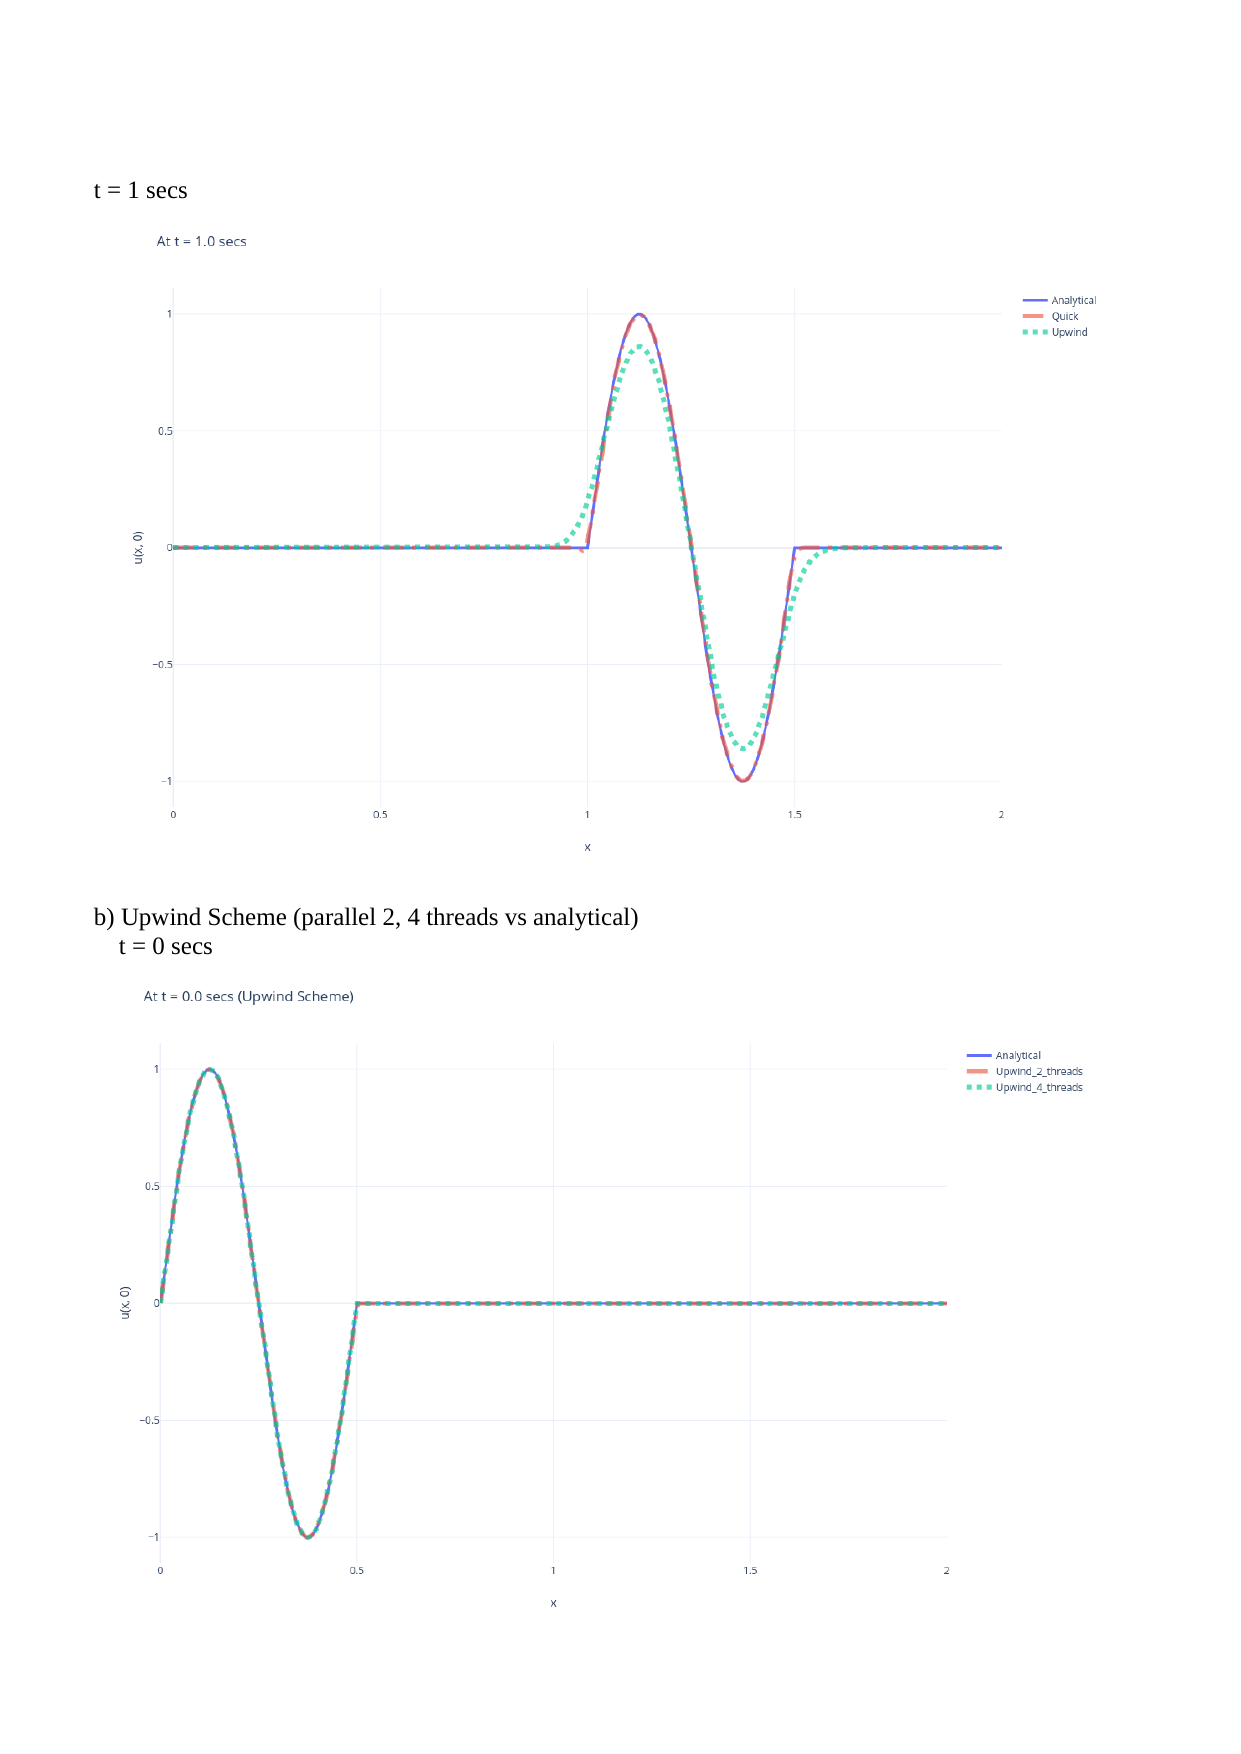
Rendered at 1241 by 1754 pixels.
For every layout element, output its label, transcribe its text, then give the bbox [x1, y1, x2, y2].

text t = 0 secs [94, 931, 1122, 960]
picture [93, 960, 1098, 1630]
picture [106, 204, 1110, 874]
text b) Upwind Scheme (parallel 2, 4 threads vs analytical) [94, 902, 1122, 931]
text t = 1 secs [94, 176, 1122, 204]
